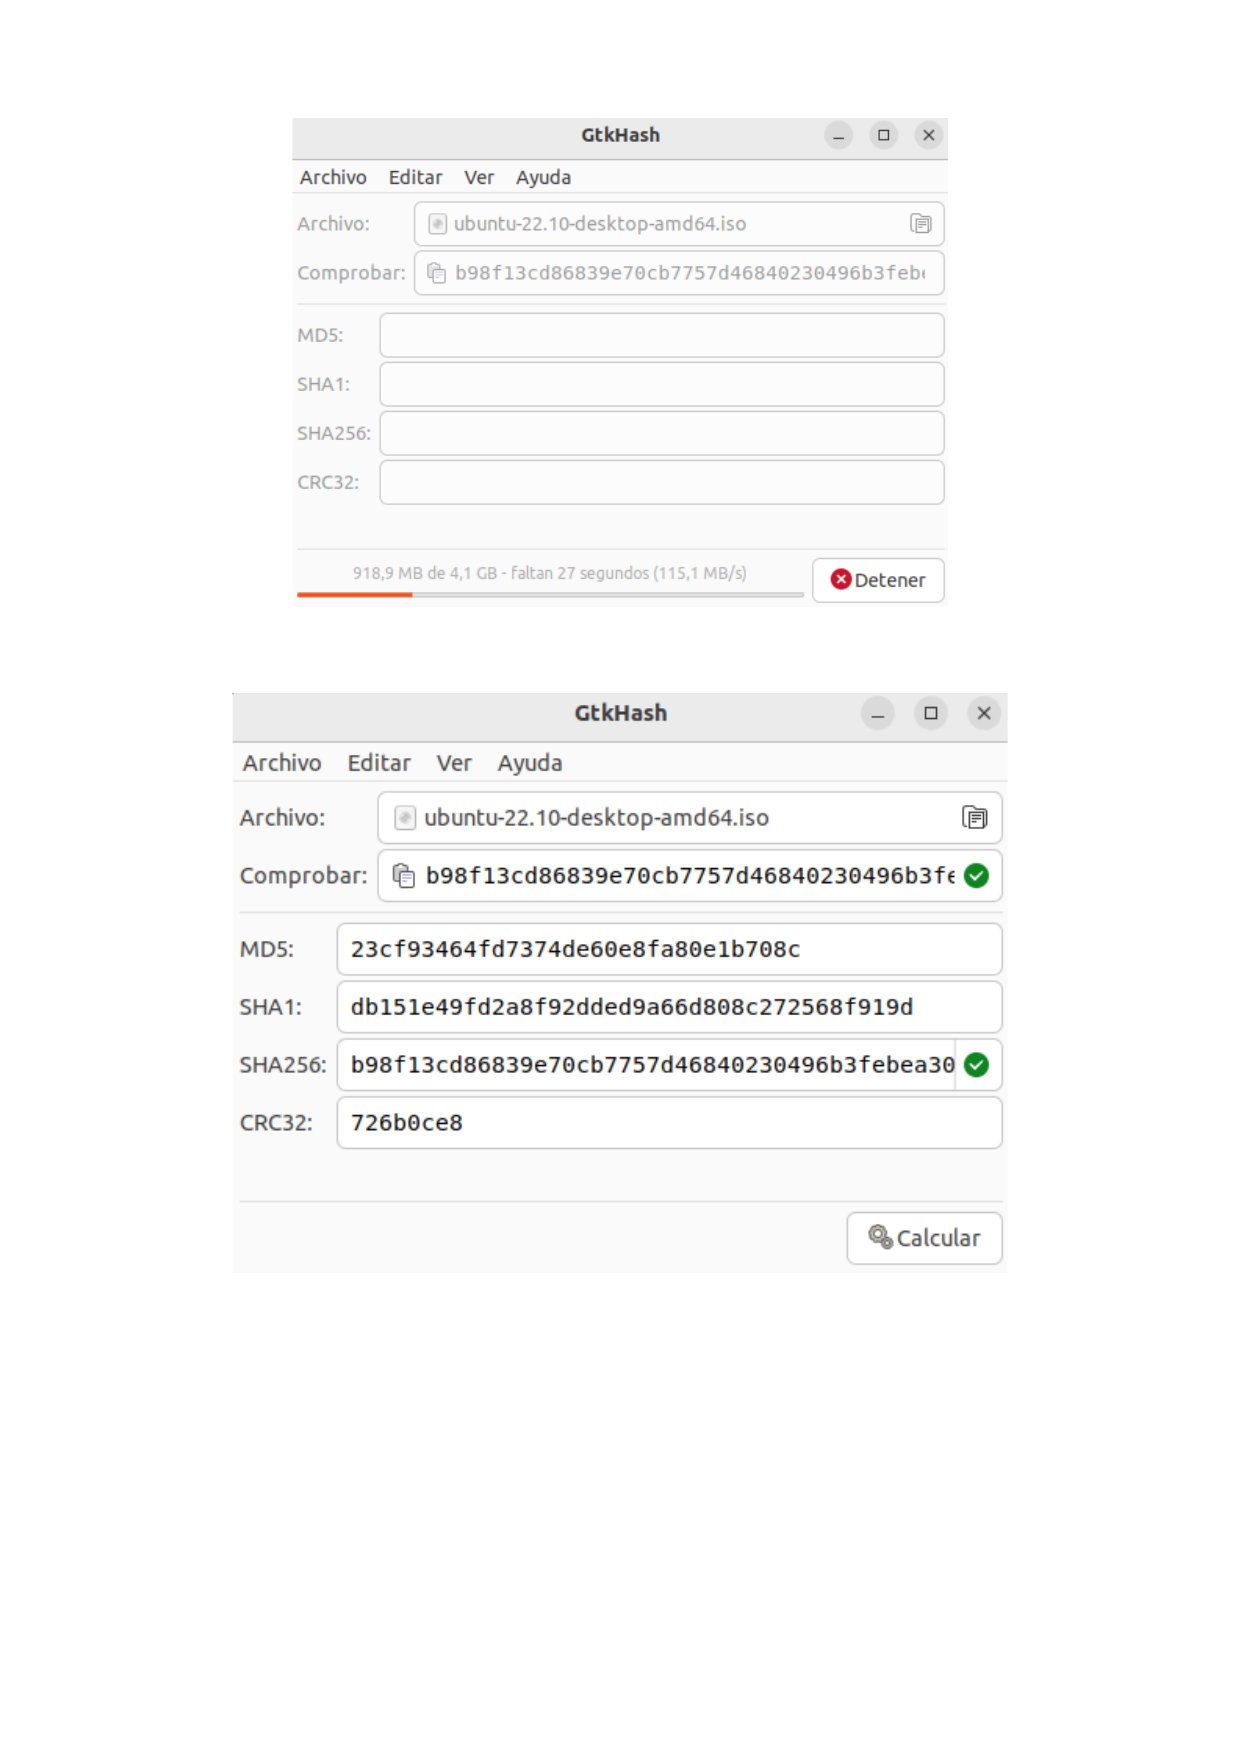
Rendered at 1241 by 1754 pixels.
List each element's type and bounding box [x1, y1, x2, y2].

picture [292, 118, 948, 607]
picture [232, 693, 1008, 1273]
